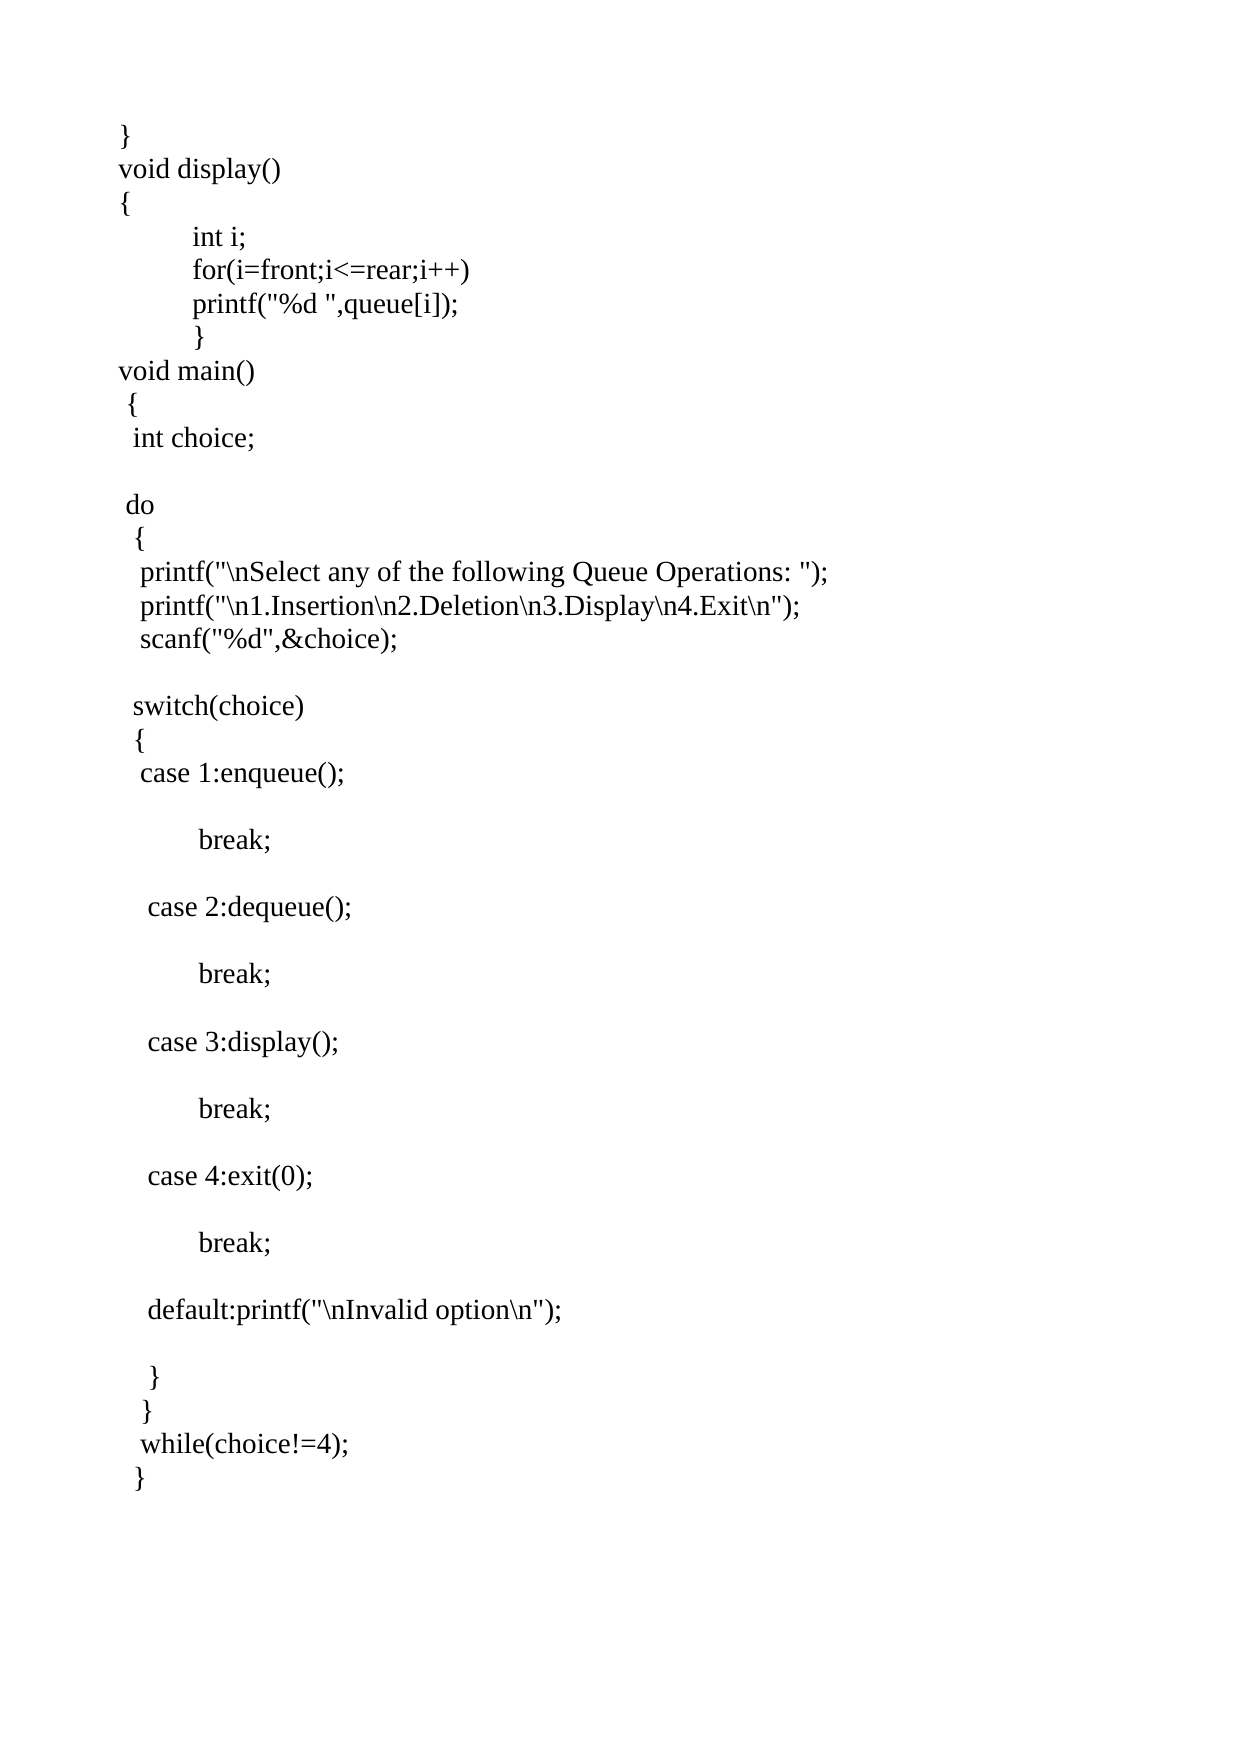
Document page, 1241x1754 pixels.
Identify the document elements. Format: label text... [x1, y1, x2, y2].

text printf("\n1.Insertion\n2.Deletion\n3.Display\n4.Exit\n"); [118, 588, 1122, 621]
text case 2:dequeue(); [118, 889, 1122, 923]
text case 3:display(); [118, 1024, 1122, 1057]
text break; [118, 1091, 1122, 1124]
text { [118, 521, 1122, 554]
text { [118, 386, 1122, 420]
text void main() [118, 353, 1122, 386]
text } [118, 1460, 1122, 1493]
text do [118, 487, 1122, 521]
text int i; [118, 219, 1122, 252]
text } [118, 319, 1122, 353]
text void display() [118, 152, 1122, 185]
text printf("\nSelect any of the following Queue Operations: "); [118, 554, 1122, 588]
text { [118, 185, 1122, 219]
text } [118, 118, 1122, 152]
text printf("%d ",queue[i]); [118, 286, 1122, 319]
text for(i=front;i<=rear;i++) [118, 252, 1122, 286]
text break; [118, 1225, 1122, 1258]
text } [118, 1359, 1122, 1393]
text } [118, 1393, 1122, 1426]
text { [118, 722, 1122, 755]
text while(choice!=4); [118, 1426, 1122, 1460]
text break; [118, 957, 1122, 990]
text case 1:enqueue(); [118, 755, 1122, 789]
text scanf("%d",&choice); [118, 621, 1122, 655]
text case 4:exit(0); [118, 1158, 1122, 1191]
text default:printf("\nInvalid option\n"); [118, 1292, 1122, 1326]
text int choice; [118, 420, 1122, 453]
text break; [118, 822, 1122, 856]
text switch(choice) [118, 688, 1122, 722]
